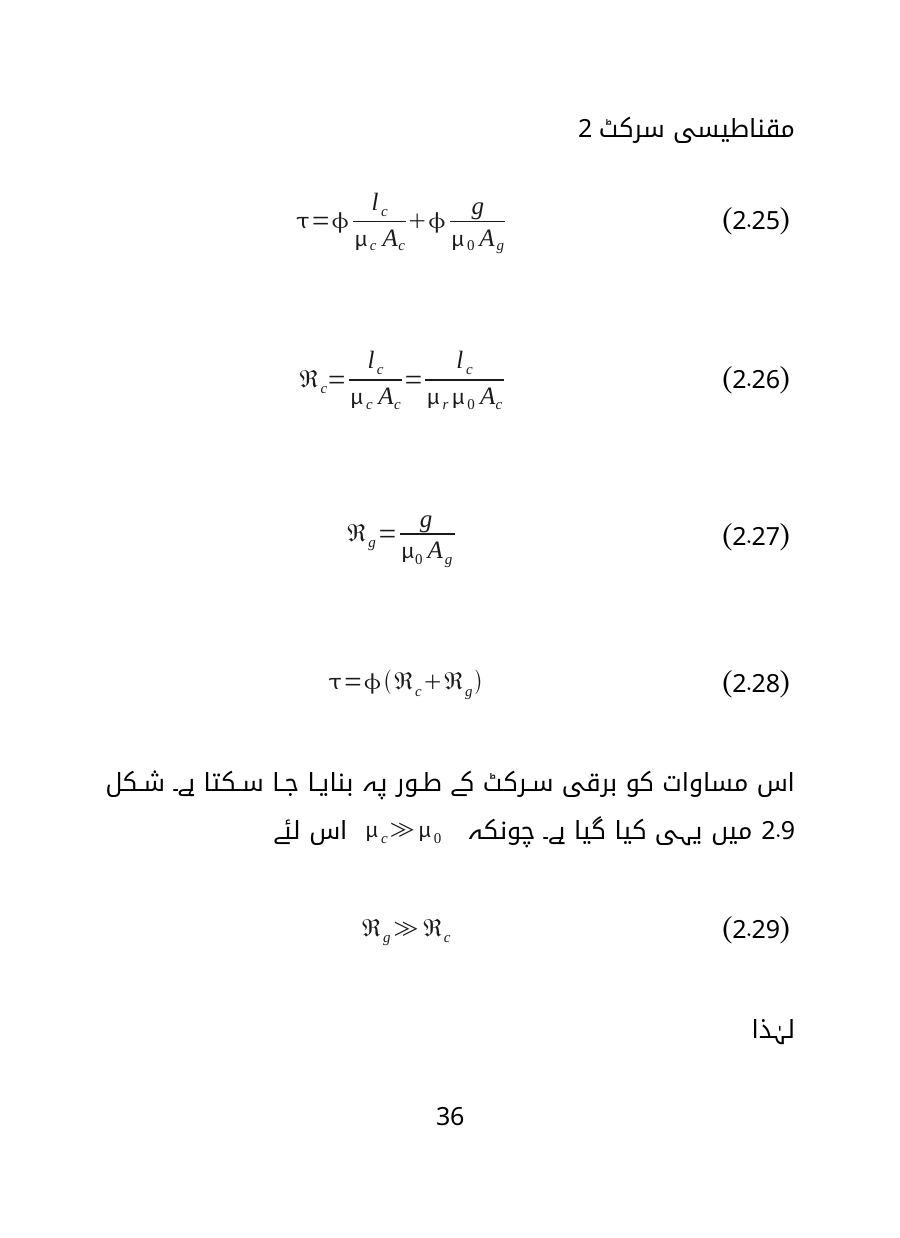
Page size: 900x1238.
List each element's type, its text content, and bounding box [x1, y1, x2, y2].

table_header [105, 183, 690, 273]
text لہٰذا [105, 1006, 795, 1054]
text اس مساوات کو برقی سرکٹ کے طور پہ بنایا جا سکتا ہے۔ شکل 2.9 میں یہی کیا گیا ہے۔ چونکہ اس لئے [105, 760, 795, 854]
table_header (2.26) [690, 341, 795, 431]
table_header (2.28) [698, 654, 795, 726]
table_header [105, 341, 690, 431]
table_header (2.29) [698, 901, 795, 972]
table_header (2.27) [689, 500, 795, 586]
table_header [105, 901, 698, 972]
table_header (2.25) [690, 183, 795, 273]
table_header [105, 500, 688, 586]
table_header [105, 654, 698, 726]
